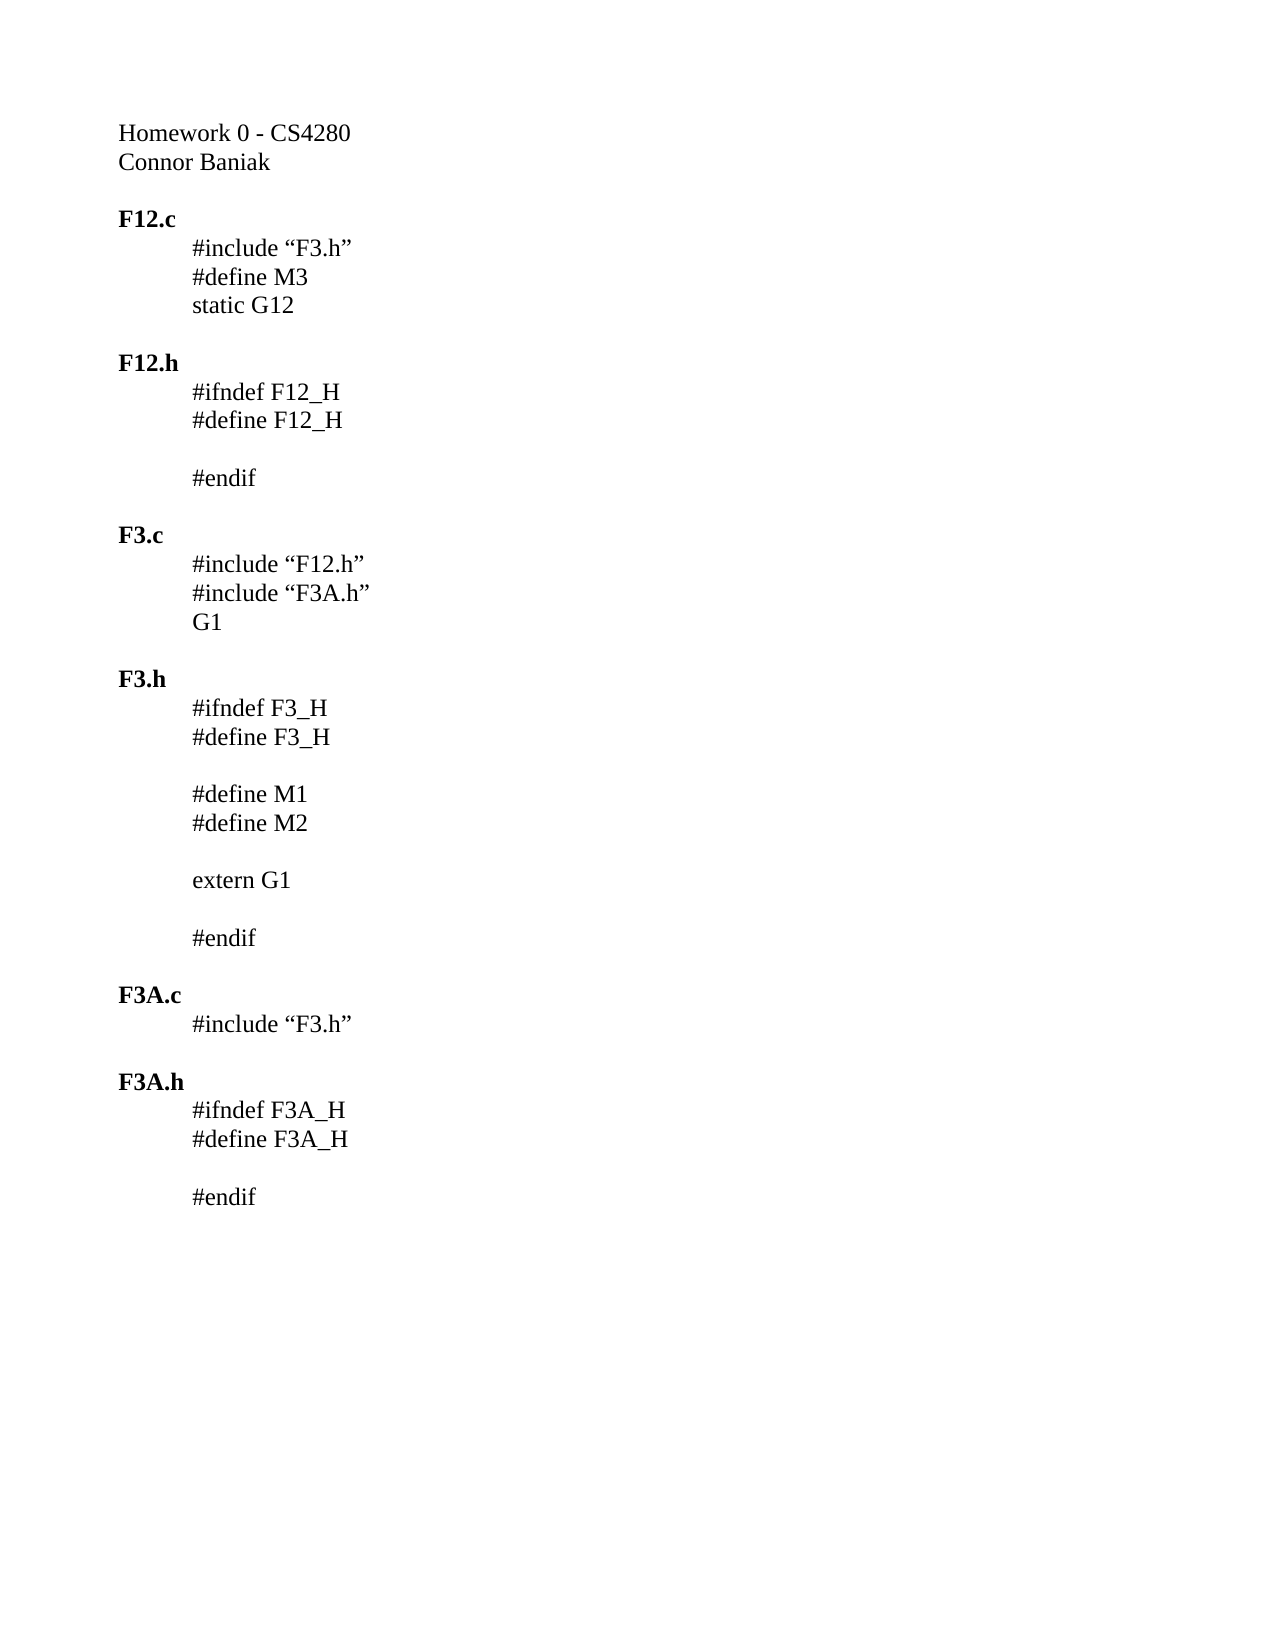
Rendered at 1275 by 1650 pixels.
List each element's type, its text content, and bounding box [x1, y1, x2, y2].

text #ifndef F3_H [118, 693, 1157, 722]
text #include “F12.h” [118, 549, 1157, 578]
text #endif [118, 463, 1157, 492]
text #define F12_H [118, 406, 1157, 434]
text F12.c [118, 204, 1157, 233]
text #define M2 [118, 808, 1157, 837]
text static G12 [118, 291, 1157, 319]
text #ifndef F3A_H [118, 1096, 1157, 1124]
text F3A.h [118, 1067, 1157, 1096]
text #define M3 [118, 262, 1157, 291]
text #define M1 [118, 779, 1157, 808]
text F3.h [118, 664, 1157, 693]
text #include “F3A.h” [118, 578, 1157, 607]
text #define F3_H [118, 722, 1157, 751]
text #ifndef F12_H [118, 377, 1157, 406]
text F3.c [118, 521, 1157, 549]
text #endif [118, 1182, 1157, 1211]
text G1 [118, 607, 1157, 636]
text extern G1 [118, 866, 1157, 894]
text #include “F3.h” [118, 1009, 1157, 1038]
text Homework 0 - CS4280 [118, 118, 1157, 147]
text F3A.c [118, 981, 1157, 1009]
text #define F3A_H [118, 1124, 1157, 1153]
text Connor Baniak [118, 147, 1157, 176]
text #include “F3.h” [118, 233, 1157, 262]
text F12.h [118, 348, 1157, 377]
text #endif [118, 923, 1157, 952]
